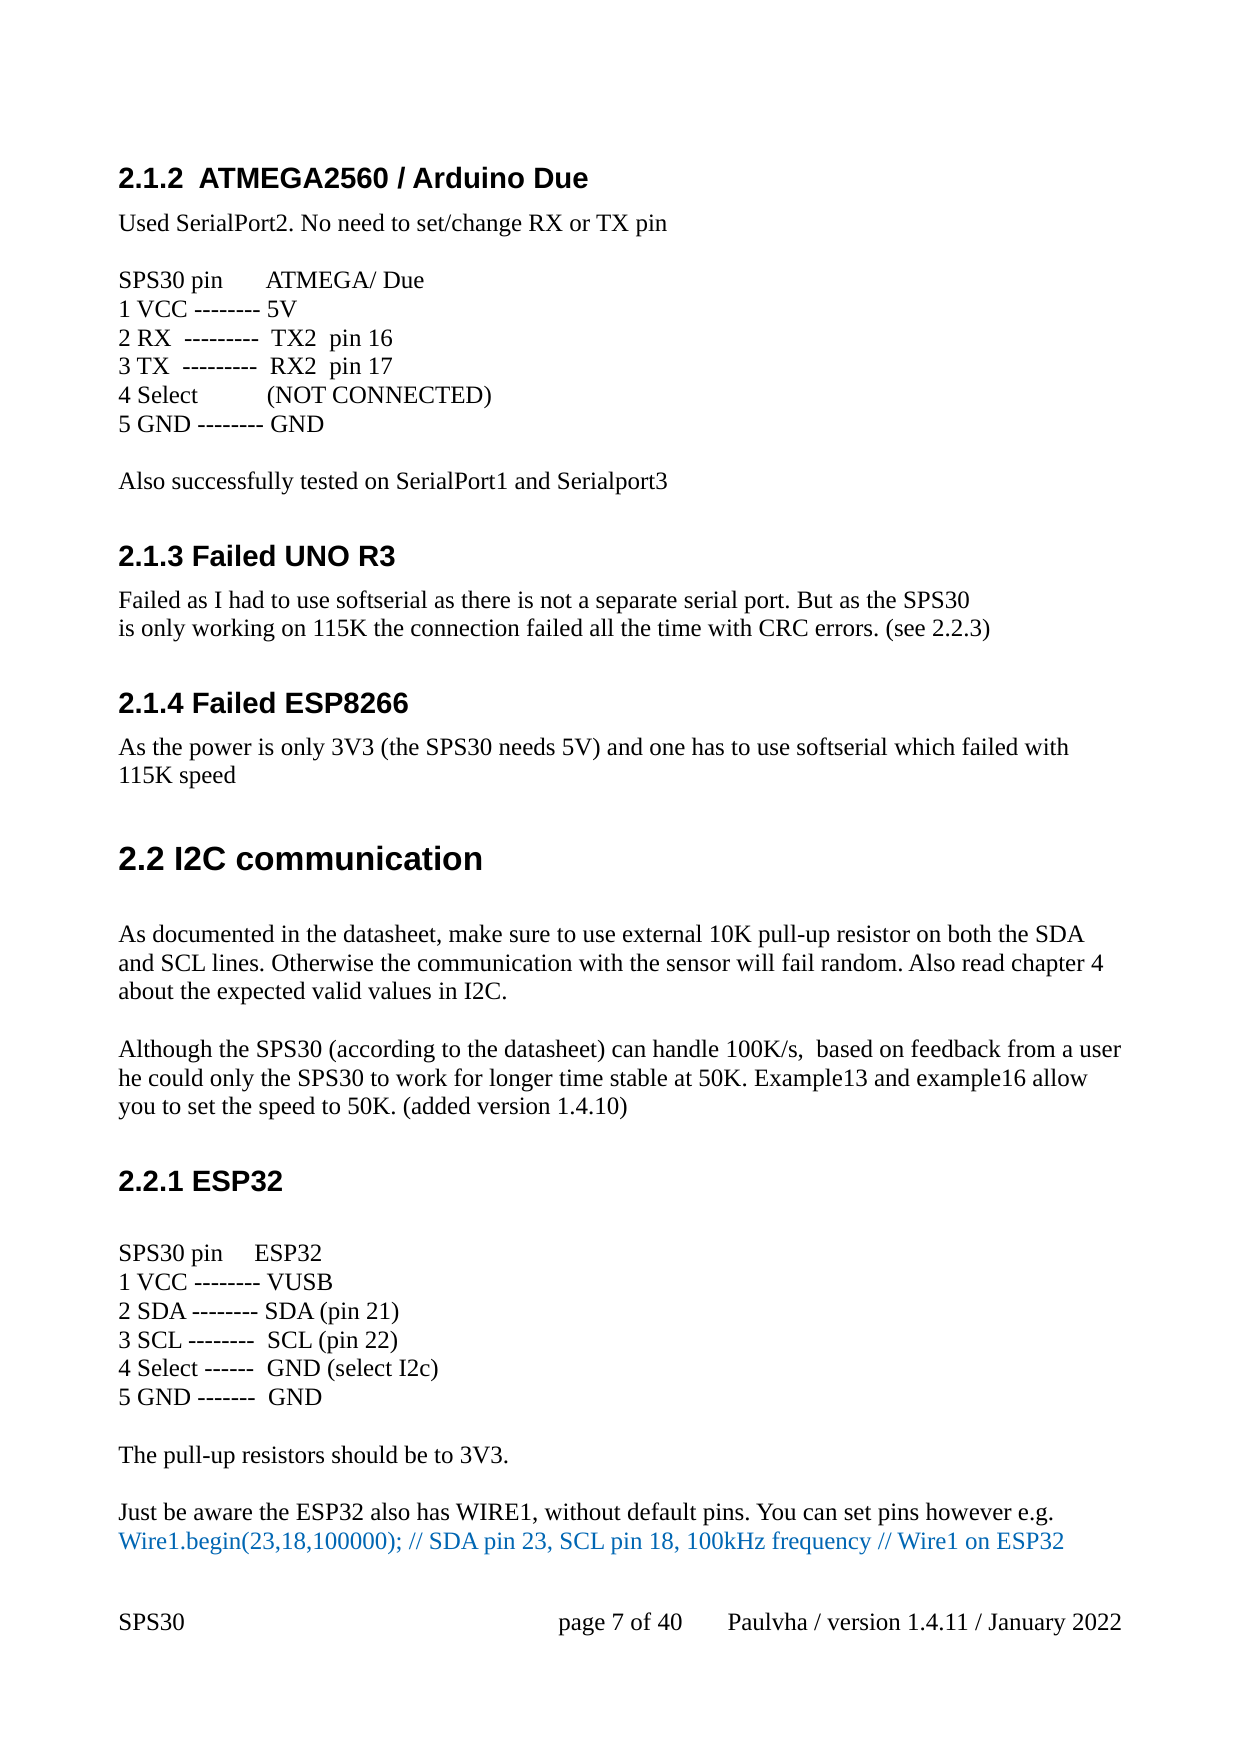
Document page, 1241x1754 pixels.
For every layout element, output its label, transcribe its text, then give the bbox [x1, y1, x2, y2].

text 5 GND ------- GND [118, 1382, 1122, 1411]
subtitle 2.1.4 Failed ESP8266 [118, 686, 1122, 719]
text Also successfully tested on SerialPort1 and Serialport3 [118, 466, 1122, 495]
subtitle 2.1.3 Failed UNO R3 [118, 538, 1122, 572]
text 1 VCC -------- VUSB [118, 1267, 1122, 1296]
text 3 SCL -------- SCL (pin 22) [118, 1325, 1122, 1353]
text 2 RX --------- TX2 pin 16 [118, 323, 1122, 351]
text As the power is only 3V3 (the SPS30 needs 5V) and one has to use softserial which failed with 115K speed [118, 732, 1122, 789]
text Although the SPS30 (according to the datasheet) can handle 100K/s, based on feedback from a user he could only the SPS30 to work for longer time stable at 50K. Example13 and example16 allow you to set the speed to 50K. (added version 1.4.10) [118, 1034, 1122, 1120]
text As documented in the datasheet, make sure to use external 10K pull-up resistor on both the SDA and SCL lines. Otherwise the communication with the sensor will fail random. Also read chapter 4 about the expected valid values in I2C. [118, 919, 1122, 1005]
text SPS30 pin ESP32 [118, 1238, 1122, 1267]
subtitle 2.2.1 ESP32 [118, 1163, 1122, 1197]
text 3 TX --------- RX2 pin 17 [118, 351, 1122, 380]
text The pull-up resistors should be to 3V3. [118, 1440, 1122, 1468]
text 4 Select (NOT CONNECTED) [118, 380, 1122, 409]
text Used SerialPort2. No need to set/change RX or TX pin [118, 208, 1122, 236]
text is only working on 115K the connection failed all the time with CRC errors. (see 2.2.3) [118, 613, 1122, 642]
text 4 Select ------ GND (select I2c) [118, 1353, 1122, 1382]
text Wire1.begin(23,18,100000); // SDA pin 23, SCL pin 18, 100kHz frequency // Wire1 on ESP32 [118, 1526, 1122, 1555]
text Just be aware the ESP32 also has WIRE1, without default pins. You can set pins however e.g. [118, 1497, 1122, 1526]
subtitle 2.2 I2C communication [118, 839, 1122, 878]
subtitle 2.1.2 ATMEGA2560 / Arduino Due [118, 161, 1122, 195]
text 2 SDA -------- SDA (pin 21) [118, 1296, 1122, 1325]
text 1 VCC -------- 5V [118, 294, 1122, 323]
text 5 GND -------- GND [118, 409, 1122, 438]
text Failed as I had to use softserial as there is not a separate serial port. But as the SPS30 [118, 585, 1122, 613]
text SPS30 pin ATMEGA/ Due [118, 265, 1122, 294]
